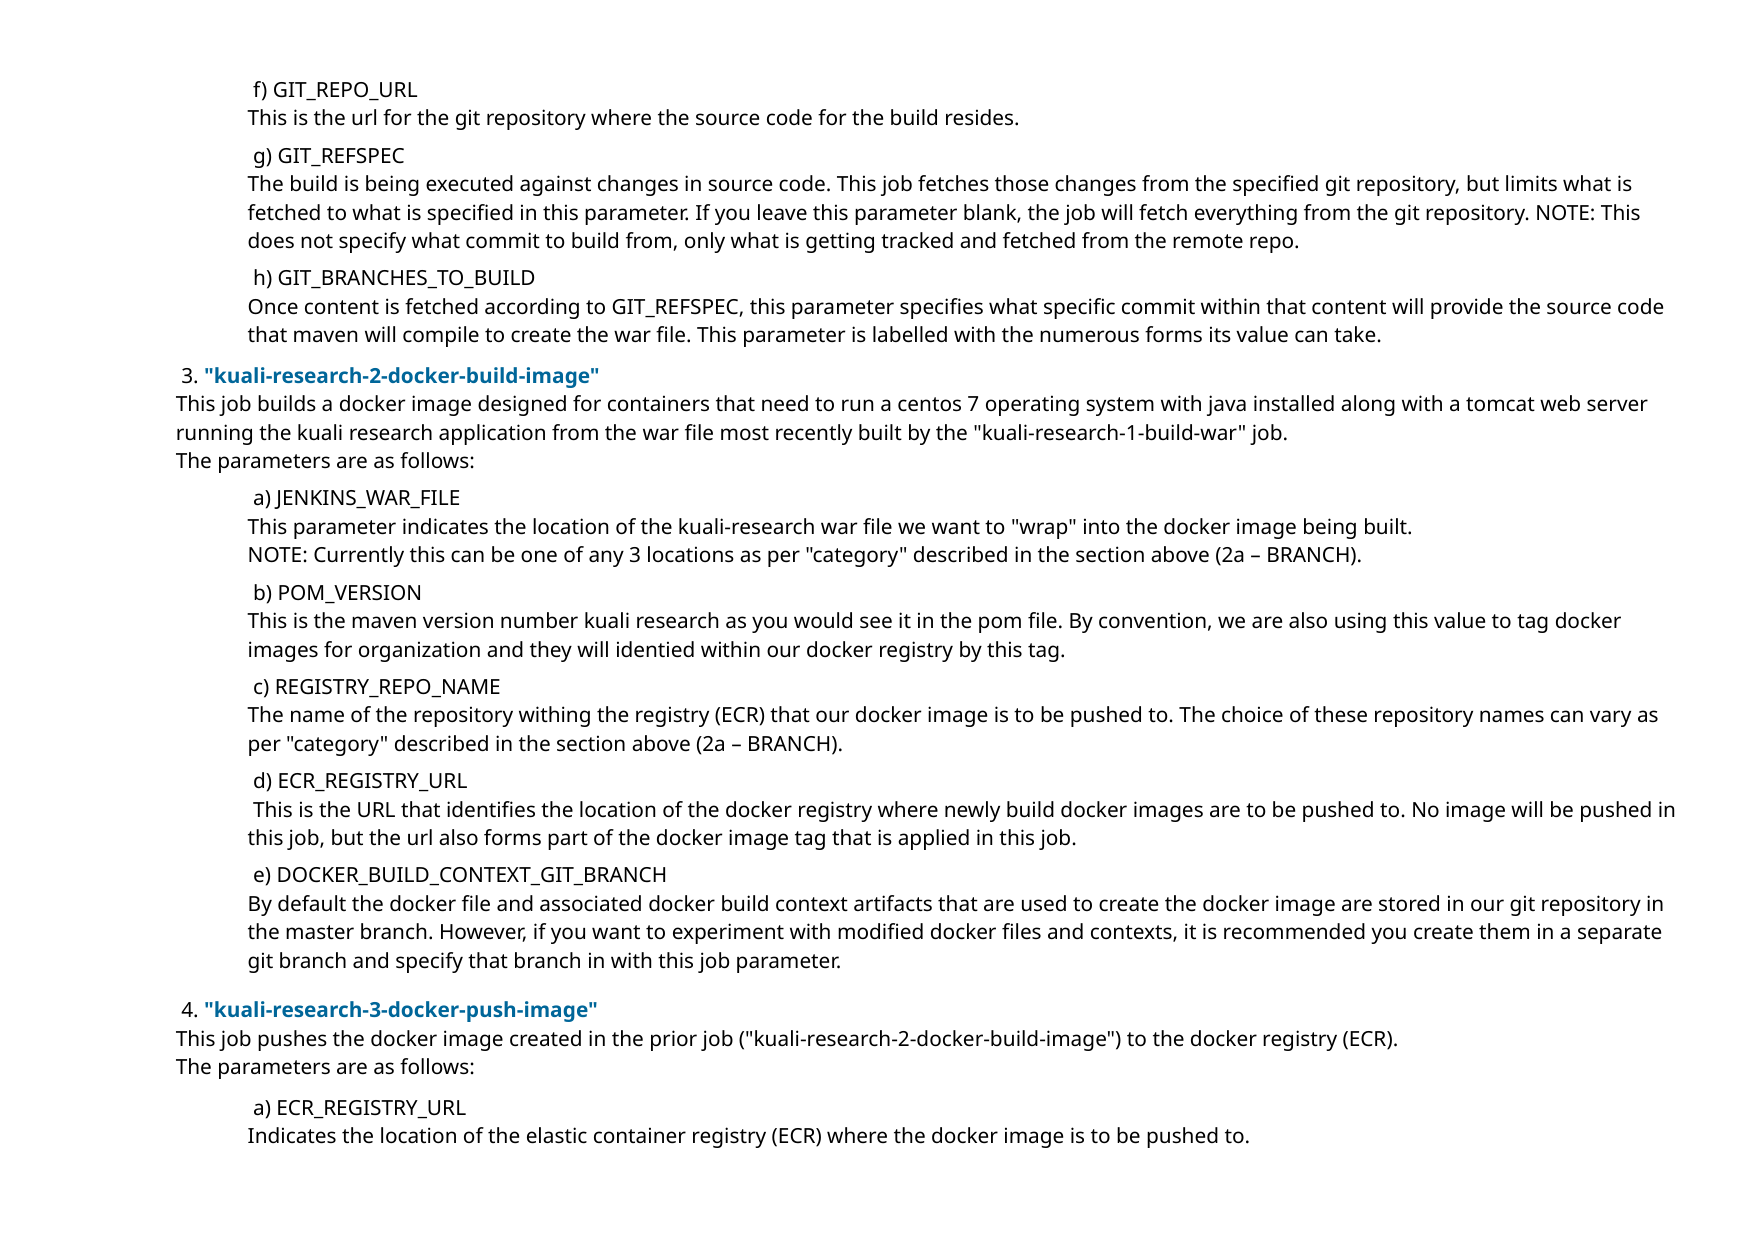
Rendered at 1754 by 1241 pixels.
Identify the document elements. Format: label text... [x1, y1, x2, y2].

list "kuali-research-3-docker-push-image" This job pushes the docker image created in the prior job ("kuali-research-2-docker-build-image") to the docker registry (ECR). The parameters are as follows: [176, 995, 1679, 1081]
list REGISTRY_REPO_NAME The name of the repository withing the registry (ECR) that our docker image is to be pushed to. The choice of these repository names can vary as per "category" described in the section above (2a – BRANCH). [247, 672, 1679, 757]
list GIT_BRANCHES_TO_BUILD Once content is fetched according to GIT_REFSPEC, this parameter specifies what specific commit within that content will provide the source code that maven will compile to create the war file. This parameter is labelled with the numerous forms its value can take. [247, 263, 1679, 349]
list GIT_REPO_URL This is the url for the git repository where the source code for the build resides. [247, 75, 1679, 132]
list JENKINS_WAR_FILE This parameter indicates the location of the kuali-research war file we want to "wrap" into the docker image being built. NOTE: Currently this can be one of any 3 locations as per "category" described in the section above (2a – BRANCH). [247, 483, 1679, 569]
list GIT_REFSPEC The build is being executed against changes in source code. This job fetches those changes from the specified git repository, but limits what is fetched to what is specified in this parameter. If you leave this parameter blank, the job will fetch everything from the git repository. NOTE: This does not specify what commit to build from, only what is getting tracked and fetched from the remote repo. [247, 141, 1679, 254]
list "kuali-research-2-docker-build-image" This job builds a docker image designed for containers that need to run a centos 7 operating system with java installed along with a tomcat web server running the kuali research application from the war file most recently built by the "kuali-research-1-build-war" job. The parameters are as follows: [176, 361, 1679, 474]
list ECR_REGISTRY_URL Indicates the location of the elastic container registry (ECR) where the docker image is to be pushed to. [247, 1093, 1679, 1149]
list DOCKER_BUILD_CONTEXT_GIT_BRANCH By default the docker file and associated docker build context artifacts that are used to create the docker image are stored in our git repository in the master branch. However, if you want to experiment with modified docker files and contexts, it is recommended you create them in a separate git branch and specify that branch in with this job parameter. [247, 861, 1679, 974]
list POM_VERSION This is the maven version number kuali research as you would see it in the pom file. By convention, we are also using this value to tag docker images for organization and they will identied within our docker registry by this tag. [247, 578, 1679, 663]
list ECR_REGISTRY_URL This is the URL that identifies the location of the docker registry where newly build docker images are to be pushed to. No image will be pushed in this job, but the url also forms part of the docker image tag that is applied in this job. [247, 766, 1679, 852]
